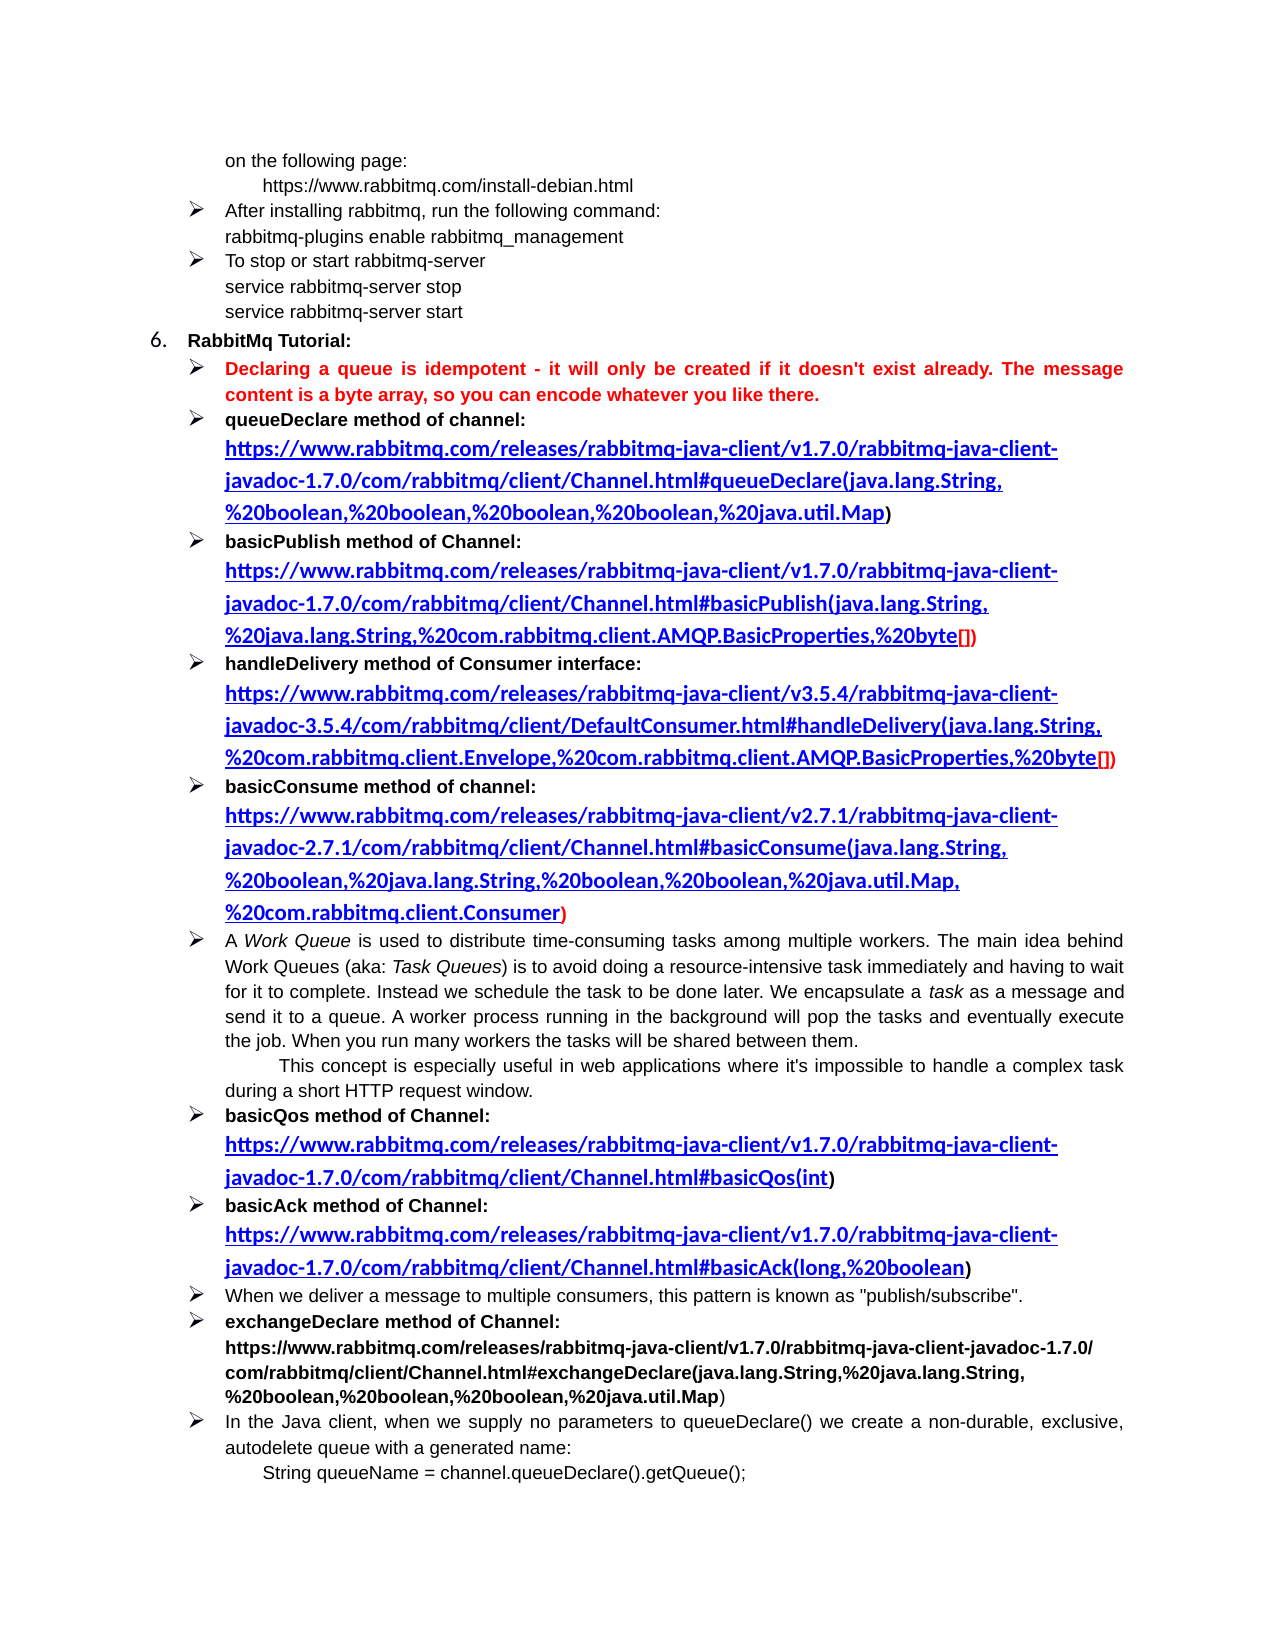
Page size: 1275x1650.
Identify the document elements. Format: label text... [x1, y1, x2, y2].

list basicConsume method of channel: [187, 776, 1125, 798]
list In the Java client, when we supply no parameters to queueDeclare() we create a non-durable, exclusive, autodelete queue with a generated name: [187, 1411, 1125, 1458]
list https://www.rabbitmq.com/releases/rabbitmq-java-client/v1.7.0/rabbitmq-java-client-javadoc-1.7.0/com/rabbitmq/client/Channel.html#exchangeDeclare(java.lang.String,%20java.lang.String,%20boolean,%20boolean,%20boolean,%20java.util.Map) [187, 1337, 1125, 1408]
list String queueName = channel.queueDeclare().getQueue(); [225, 1462, 1125, 1483]
list handleDelivery method of Consumer interface: [187, 653, 1125, 676]
list https://www.rabbitmq.com/releases/rabbitmq-java-client/v1.7.0/rabbitmq-java-client-javadoc-1.7.0/com/rabbitmq/client/Channel.html#basicPublish(java.lang.String,%20java.lang.String,%20com.rabbitmq.client.AMQP.BasicProperties,%20byte[]) [187, 557, 1125, 649]
list basicAck method of Channel: [187, 1195, 1125, 1217]
list After installing rabbitmq, run the following command: [187, 199, 1125, 222]
list service rabbitmq-server stop [187, 276, 1125, 298]
list basicQos method of Channel: [187, 1104, 1125, 1127]
list When we deliver a message to multiple consumers, this pattern is known as "publish/subscribe". [187, 1285, 1125, 1307]
list https://www.rabbitmq.com/releases/rabbitmq-java-client/v3.5.4/rabbitmq-java-client-javadoc-3.5.4/com/rabbitmq/client/DefaultConsumer.html#handleDelivery(java.lang.String,%20com.rabbitmq.client.Envelope,%20com.rabbitmq.client.AMQP.BasicProperties,%20byte[]) [187, 679, 1125, 771]
list RabbitMq Tutorial: [150, 326, 1125, 354]
list on the following page: [187, 150, 1125, 172]
list https://www.rabbitmq.com/releases/rabbitmq-java-client/v1.7.0/rabbitmq-java-client-javadoc-1.7.0/com/rabbitmq/client/Channel.html#basicAck(long,%20boolean) [187, 1221, 1125, 1281]
list https://www.rabbitmq.com/install-debian.html [225, 175, 1125, 196]
list queueDeclare method of channel: [187, 408, 1125, 431]
list A Work Queue is used to distribute time-consuming tasks among multiple workers. The main idea behind Work Queues (aka: Task Queues) is to avoid doing a resource-intensive task immediately and having to wait for it to complete. Instead we schedule the task to be done later. We encapsulate a task as a message and send it to a queue. A worker process running in the background will pop the tasks and eventually execute the job. When you run many workers the tasks will be shared between them. [187, 930, 1125, 1052]
list exchangeDeclare method of Channel: [187, 1311, 1125, 1333]
list Declaring a queue is idempotent - it will only be created if it doesn't exist already. The message content is a byte array, so you can encode whatever you like there. [187, 358, 1125, 405]
list basicPublish method of Channel: [187, 531, 1125, 553]
list To stop or start rabbitmq-server [187, 250, 1125, 273]
list This concept is especially useful in web applications where it's impossible to handle a complex task during a short HTTP request window. [187, 1055, 1125, 1101]
list https://www.rabbitmq.com/releases/rabbitmq-java-client/v2.7.1/rabbitmq-java-client-javadoc-2.7.1/com/rabbitmq/client/Channel.html#basicConsume(java.lang.String,%20boolean,%20java.lang.String,%20boolean,%20boolean,%20java.util.Map,%20com.rabbitmq.client.Consumer) [187, 801, 1125, 926]
list rabbitmq-plugins enable rabbitmq_management [187, 225, 1125, 247]
list service rabbitmq-server start [187, 301, 1125, 322]
list https://www.rabbitmq.com/releases/rabbitmq-java-client/v1.7.0/rabbitmq-java-client-javadoc-1.7.0/com/rabbitmq/client/Channel.html#queueDeclare(java.lang.String,%20boolean,%20boolean,%20boolean,%20boolean,%20java.util.Map) [187, 434, 1125, 527]
list https://www.rabbitmq.com/releases/rabbitmq-java-client/v1.7.0/rabbitmq-java-client-javadoc-1.7.0/com/rabbitmq/client/Channel.html#basicQos(int) [187, 1130, 1125, 1191]
